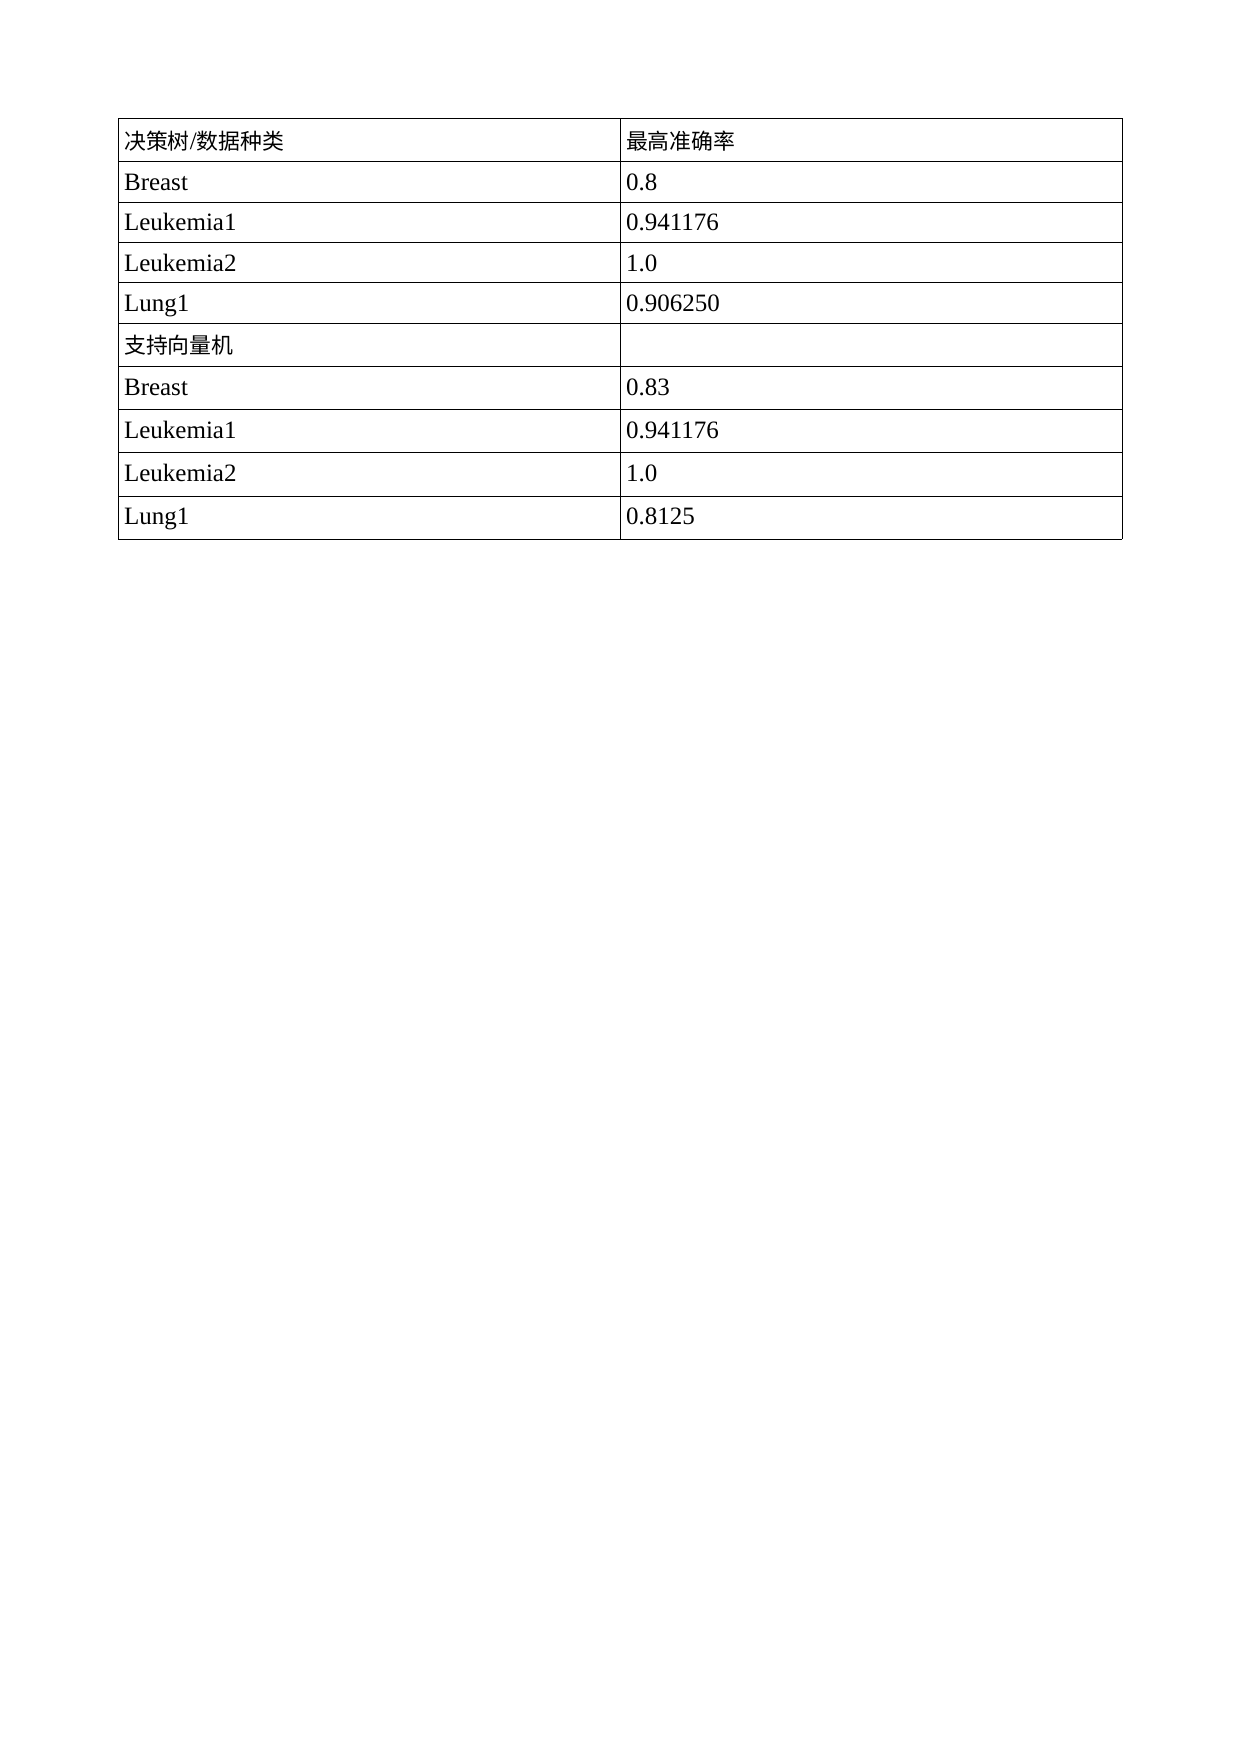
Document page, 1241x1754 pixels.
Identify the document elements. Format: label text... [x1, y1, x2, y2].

table_cell Lung1 [119, 497, 620, 539]
table_cell Breast [119, 367, 620, 409]
table_cell 0.83 [621, 367, 1122, 409]
table_cell Breast [119, 162, 620, 202]
table_cell Leukemia2 [119, 453, 620, 496]
table_header 最高准确率 [621, 119, 1122, 161]
table_cell [621, 324, 1122, 366]
table_cell 1.0 [621, 243, 1122, 282]
table_cell Leukemia1 [119, 410, 620, 452]
table_cell Leukemia2 [119, 243, 620, 282]
table_cell 0.8125 [621, 497, 1122, 539]
table_cell 1.0 [621, 453, 1122, 496]
table_cell 0.8 [621, 162, 1122, 202]
table_cell Leukemia1 [119, 203, 620, 242]
table_cell 0.941176 [621, 203, 1122, 242]
table_cell Lung1 [119, 283, 620, 323]
table_cell 支持向量机 [119, 324, 620, 366]
table_header 决策树/数据种类 [119, 119, 620, 161]
table_cell 0.941176 [621, 410, 1122, 452]
table_cell 0.906250 [621, 283, 1122, 323]
